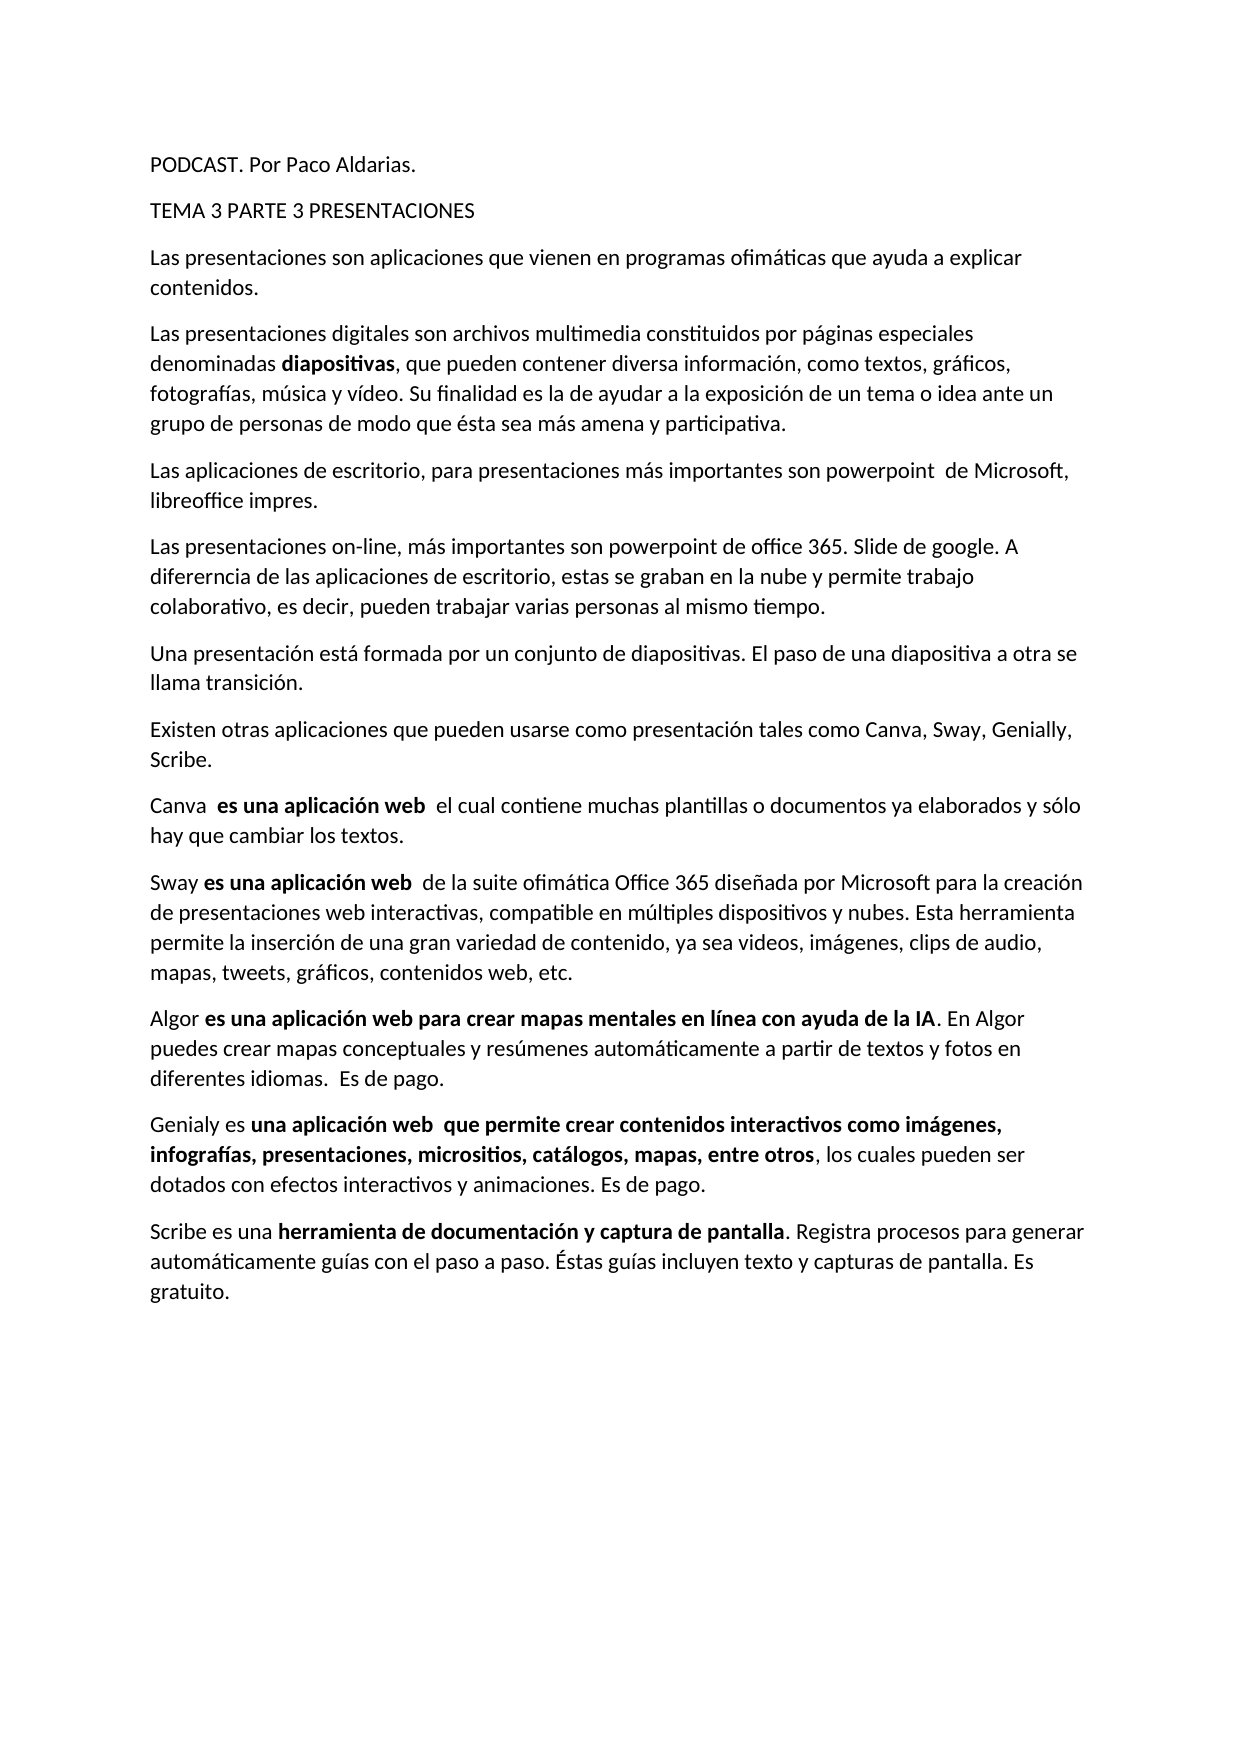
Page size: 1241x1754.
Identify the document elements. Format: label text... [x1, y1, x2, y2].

text Algor es una aplicación web para crear mapas mentales en línea con ayuda de la IA. En Algor puedes crear mapas conceptuales y resúmenes automáticamente a partir de textos y fotos en diferentes idiomas. Es de pago. [150, 1004, 1090, 1092]
text Las presentaciones on-line, más importantes son powerpoint de office 365. Slide de google. A difererncia de las aplicaciones de escritorio, estas se graban en la nube y permite trabajo colaborativo, es decir, pueden trabajar varias personas al mismo tiempo. [150, 532, 1090, 620]
text Las aplicaciones de escritorio, para presentaciones más importantes son powerpoint de Microsoft, libreoffice impres. [150, 456, 1090, 514]
text Una presentación está formada por un conjunto de diapositivas. El paso de una diapositiva a otra se llama transición. [150, 639, 1090, 697]
text Existen otras aplicaciones que pueden usarse como presentación tales como Canva, Sway, Genially, Scribe. [150, 715, 1090, 773]
text Genialy es una aplicación web que permite crear contenidos interactivos como imágenes, infografías, presentaciones, micrositios, catálogos, mapas, entre otros, los cuales pueden ser dotados con efectos interactivos y animaciones. Es de pago. [150, 1111, 1090, 1198]
text Canva es una aplicación web el cual contiene muchas plantillas o documentos ya elaborados y sólo hay que cambiar los textos. [150, 792, 1090, 849]
text Sway es una aplicación web de la suite ofimática Office 365 diseñada por Microsoft para la creación de presentaciones web interactivas, compatible en múltiples dispositivos y nubes. Esta herramienta permite la inserción de una gran variedad de contenido, ya sea videos, imágenes, clips de audio, mapas, tweets, gráficos, contenidos web, etc. [150, 868, 1090, 986]
text TEMA 3 PARTE 3 PRESENTACIONES [150, 197, 1090, 224]
text Las presentaciones digitales son archivos multimedia constituidos por páginas especiales denominadas diapositivas, que pueden contener diversa información, como textos, gráficos, fotografías, música y vídeo. Su finalidad es la de ayudar a la exposición de un tema o idea ante un grupo de personas de modo que ésta sea más amena y participativa. [150, 319, 1090, 437]
text PODCAST. Por Paco Aldarias. [150, 150, 1090, 178]
text Las presentaciones son aplicaciones que vienen en programas ofimáticas que ayuda a explicar contenidos. [150, 243, 1090, 301]
text Scribe es una herramienta de documentación y captura de pantalla. Registra procesos para generar automáticamente guías con el paso a paso. Éstas guías incluyen texto y capturas de pantalla. Es gratuito. [150, 1217, 1090, 1305]
